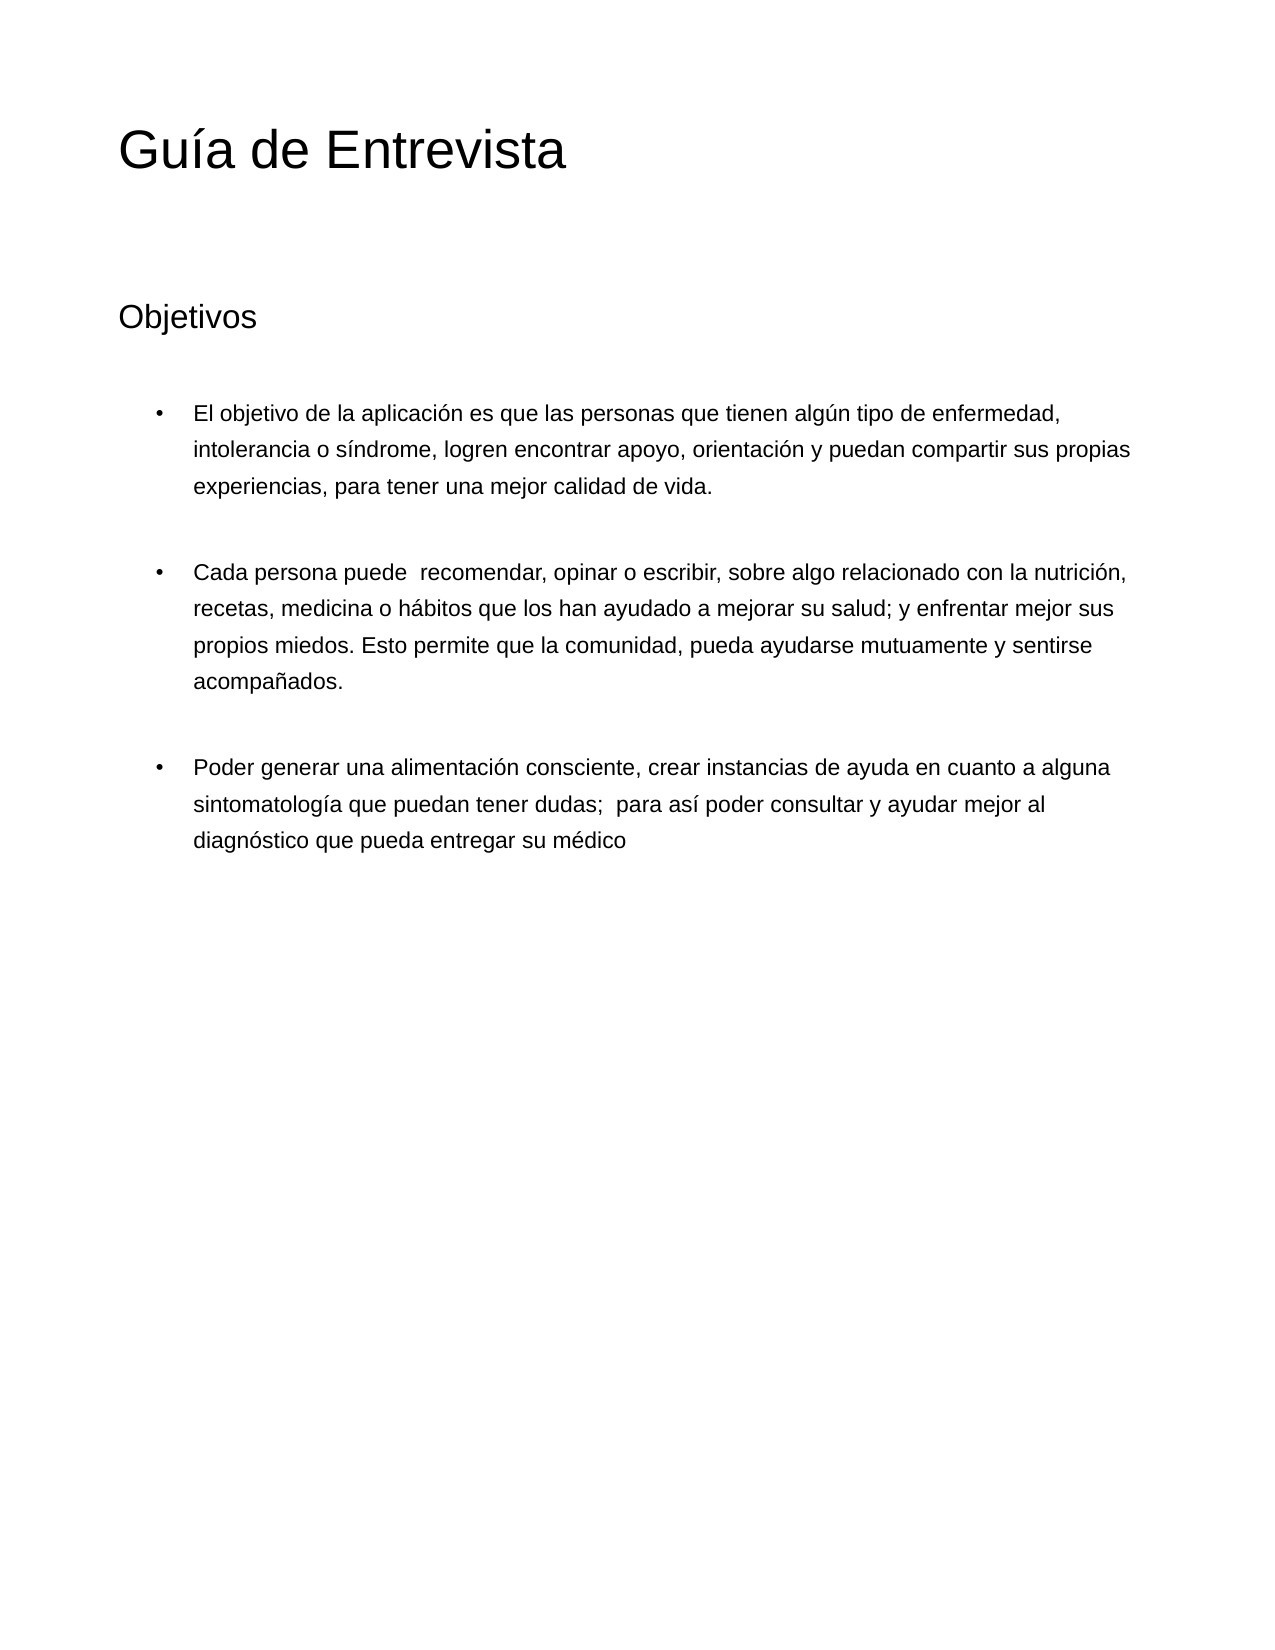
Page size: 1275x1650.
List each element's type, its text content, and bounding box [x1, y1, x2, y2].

text Guía de Entrevista [118, 118, 1157, 180]
list Poder generar una alimentación consciente, crear instancias de ayuda en cuanto a alguna sintomatología que puedan tener dudas; para así poder consultar y ayudar mejor al diagnóstico que pueda entregar su médico [156, 754, 1157, 853]
subtitle Objetivos [118, 297, 1157, 335]
list El objetivo de la aplicación es que las personas que tienen algún tipo de enfermedad, intolerancia o síndrome, logren encontrar apoyo, orientación y puedan compartir sus propias experiencias, para tener una mejor calidad de vida. [156, 400, 1157, 499]
list Cada persona puede recomendar, opinar o escribir, sobre algo relacionado con la nutrición, recetas, medicina o hábitos que los han ayudado a mejorar su salud; y enfrentar mejor sus propios miedos. Esto permite que la comunidad, pueda ayudarse mutuamente y sentirse acompañados. [156, 559, 1157, 694]
